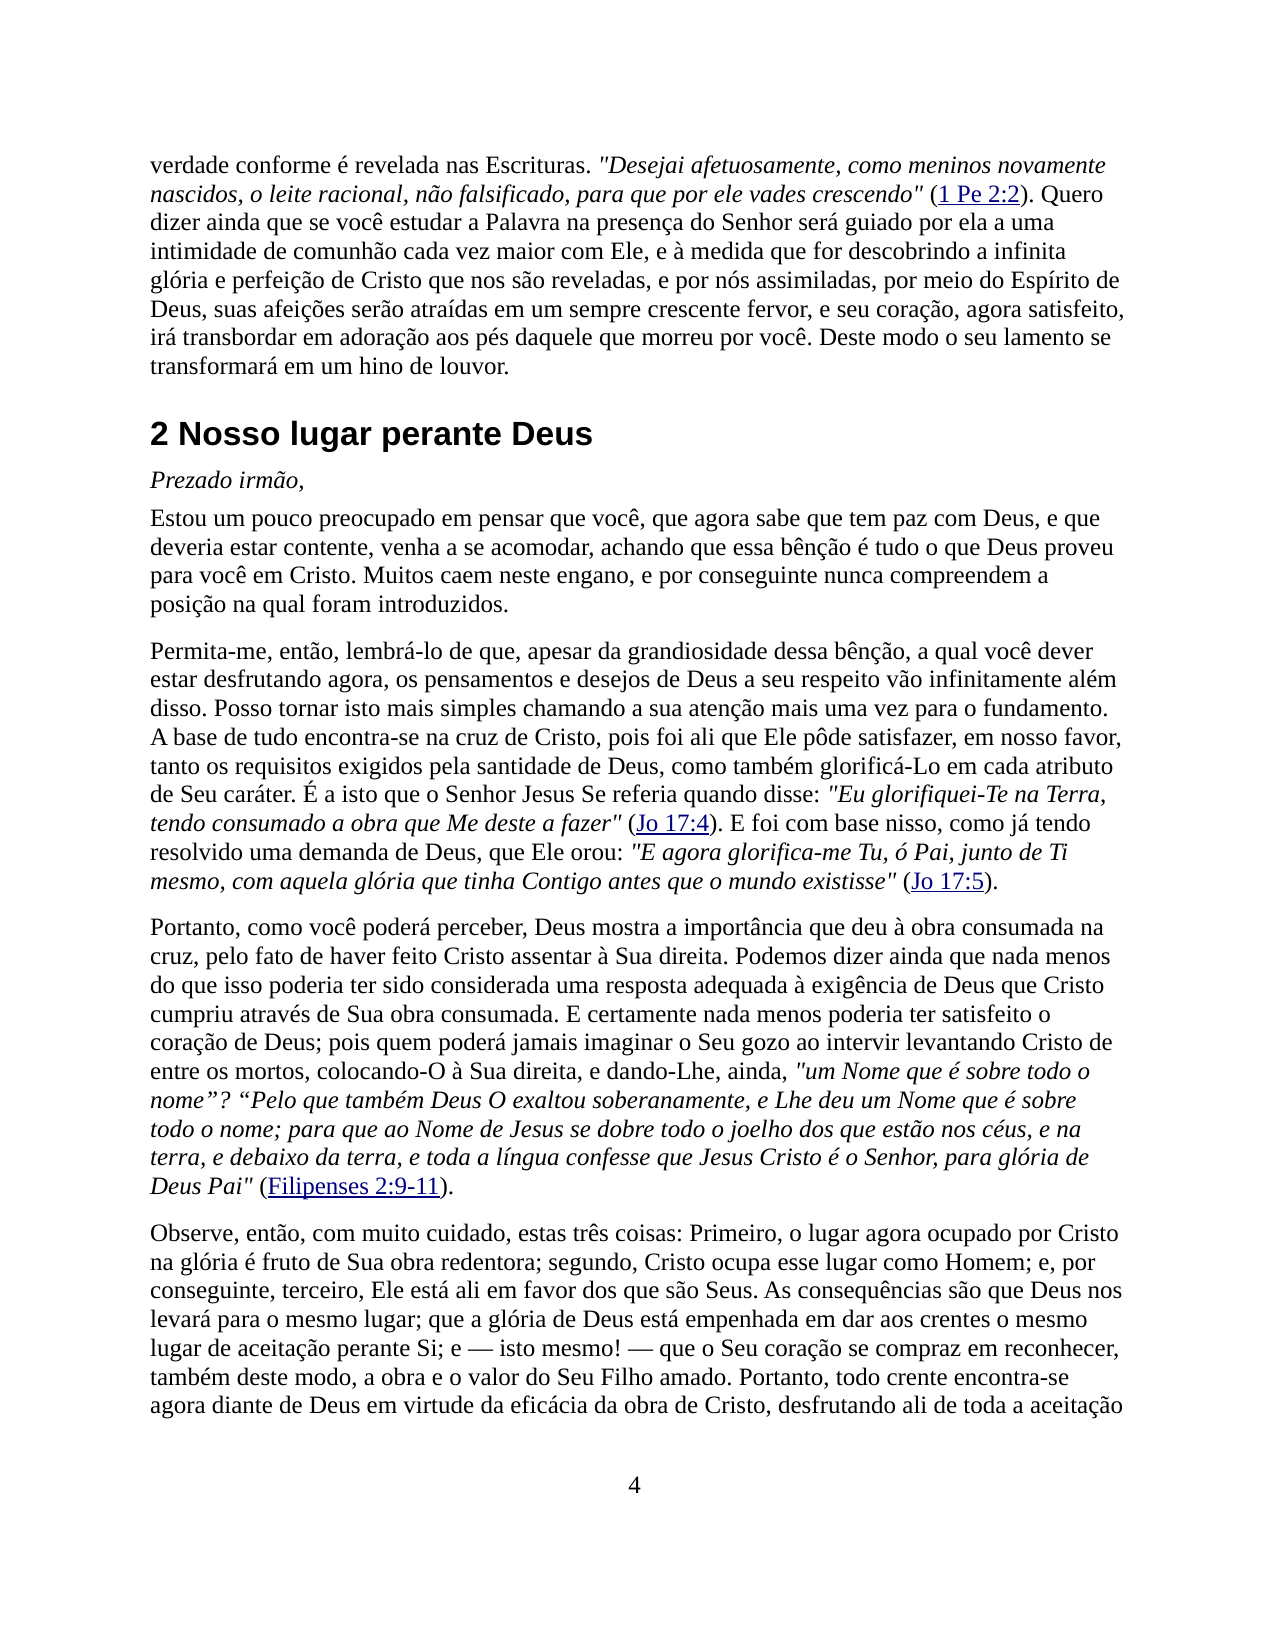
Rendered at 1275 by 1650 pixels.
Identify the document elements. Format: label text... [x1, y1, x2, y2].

text Observe, então, com muito cuidado, estas três coisas: Primeiro, o lugar agora ocupado por Cristo na glória é fruto de Sua obra redentora; segundo, Cristo ocupa esse lugar como Homem; e, por conseguinte, terceiro, Ele está ali em favor dos que são Seus. As consequências são que Deus nos levará para o mesmo lugar; que a glória de Deus está empenhada em dar aos crentes o mesmo lugar de aceitação perante Si; e — isto mesmo! — que o Seu coração se compraz em reconhecer, também deste modo, a obra e o valor do Seu Filho amado. Portanto, todo crente encontra-se agora diante de Deus em virtude da eficácia da obra de Cristo, desfrutando ali de toda a aceitação [150, 1218, 1125, 1419]
text Portanto, como você poderá perceber, Deus mostra a importância que deu à obra consumada na cruz, pelo fato de haver feito Cristo assentar à Sua direita. Podemos dizer ainda que nada menos do que isso poderia ter sido considerada uma resposta adequada à exigência de Deus que Cristo cumpriu através de Sua obra consumada. E certamente nada menos poderia ter satisfeito o coração de Deus; pois quem poderá jamais imaginar o Seu gozo ao intervir levantando Cristo de entre os mortos, colocando-O à Sua direita, e dando-Lhe, ainda, "um Nome que é sobre todo o nome”? “Pelo que também Deus O exaltou soberanamente, e Lhe deu um Nome que é sobre todo o nome; para que ao Nome de Jesus se dobre todo o joelho dos que estão nos céus, e na terra, e debaixo da terra, e toda a língua confesse que Jesus Cristo é o Senhor, para glória de Deus Pai" (Filipenses 2:9-11). [150, 912, 1125, 1200]
text Prezado irmão, [150, 465, 1125, 494]
text Permita-me, então, lembrá-lo de que, apesar da grandiosidade dessa bênção, a qual você dever estar desfrutando agora, os pensamentos e desejos de Deus a seu respeito vão infinitamente além disso. Posso tornar isto mais simples chamando a sua atenção mais uma vez para o fundamento. A base de tudo encontra-se na cruz de Cristo, pois foi ali que Ele pôde satisfazer, em nosso favor, tanto os requisitos exigidos pela santidade de Deus, como também glorificá-Lo em cada atributo de Seu caráter. É a isto que o Senhor Jesus Se referia quando disse: "Eu glorifiquei-Te na Terra, tendo consumado a obra que Me deste a fazer" (Jo 17:4). E foi com base nisso, como já tendo resolvido uma demanda de Deus, que Ele orou: "E agora glorifica-me Tu, ó Pai, junto de Ti mesmo, com aquela glória que tinha Contigo antes que o mundo existisse" (Jo 17:5). [150, 636, 1125, 894]
text Estou um pouco preocupado em pensar que você, que agora sabe que tem paz com Deus, e que deveria estar contente, venha a se acomodar, achando que essa bênção é tudo o que Deus proveu para você em Cristo. Muitos caem neste engano, e por conseguinte nunca compreendem a posição na qual foram introduzidos. [150, 503, 1125, 618]
text verdade conforme é revelada nas Escrituras. "Desejai afetuosamente, como meninos novamente nascidos, o leite racional, não falsificado, para que por ele vades crescendo" (1 Pe 2:2). Quero dizer ainda que se você estudar a Palavra na presença do Senhor será guiado por ela a uma intimidade de comunhão cada vez maior com Ele, e à medida que for descobrindo a infinita glória e perfeição de Cristo que nos são reveladas, e por nós assimiladas, por meio do Espírito de Deus, suas afeições serão atraídas em um sempre crescente fervor, e seu coração, agora satisfeito, irá transbordar em adoração aos pés daquele que morreu por você. Deste modo o seu lamento se transformará em um hino de louvor. [150, 150, 1125, 380]
subtitle 2 Nosso lugar perante Deus [150, 414, 1125, 453]
